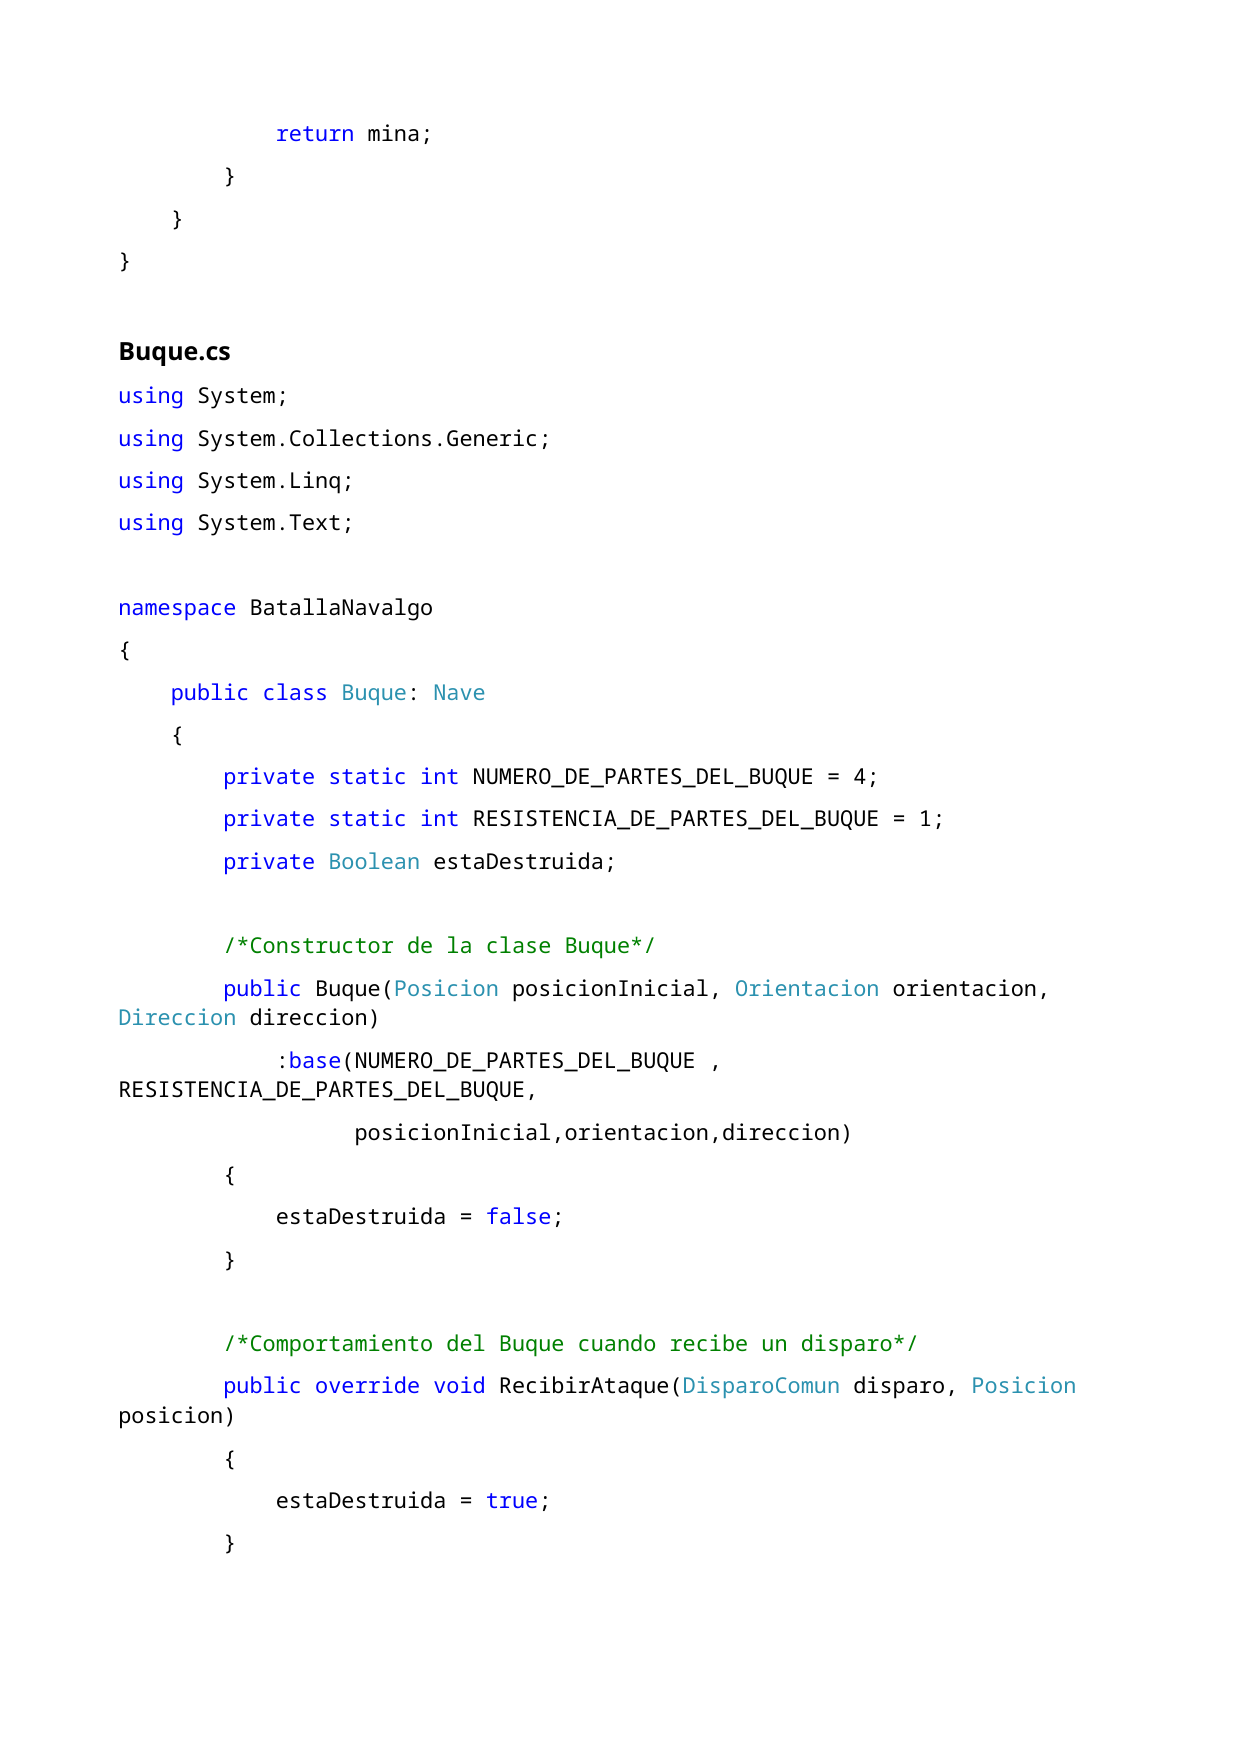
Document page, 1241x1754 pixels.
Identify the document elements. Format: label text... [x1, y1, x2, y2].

text private static int RESISTENCIA_DE_PARTES_DEL_BUQUE = 1; [118, 803, 1122, 833]
text :base(NUMERO_DE_PARTES_DEL_BUQUE , RESISTENCIA_DE_PARTES_DEL_BUQUE, [118, 1044, 1122, 1104]
text { [118, 719, 1122, 748]
text /*Comportamiento del Buque cuando recibe un disparo*/ [118, 1328, 1122, 1358]
text using System.Linq; [118, 465, 1122, 495]
text namespace BatallaNavalgo [118, 592, 1122, 622]
text } [118, 203, 1122, 232]
text public override void RecibirAtaque(DisparoComun disparo, Posicion posicion) [118, 1370, 1122, 1430]
text /*Constructor de la clase Buque*/ [118, 930, 1122, 960]
text posicionInicial,orientacion,direccion) [118, 1117, 1122, 1146]
text using System.Text; [118, 507, 1122, 537]
text { [118, 634, 1122, 664]
text } [118, 1243, 1122, 1273]
text private Boolean estaDestruida; [118, 846, 1122, 875]
text { [118, 1442, 1122, 1472]
text Buque.cs [118, 334, 1122, 368]
text public class Buque: Nave [118, 676, 1122, 706]
text return mina; [118, 118, 1122, 148]
text } [118, 245, 1122, 275]
text } [118, 1527, 1122, 1557]
text using System.Collections.Generic; [118, 423, 1122, 452]
text public Buque(Posicion posicionInicial, Orientacion orientacion, Direccion direccion) [118, 972, 1122, 1032]
text estaDestruida = true; [118, 1485, 1122, 1514]
text using System; [118, 380, 1122, 410]
text private static int NUMERO_DE_PARTES_DEL_BUQUE = 4; [118, 761, 1122, 791]
text } [118, 160, 1122, 190]
text estaDestruida = false; [118, 1201, 1122, 1231]
text { [118, 1159, 1122, 1189]
